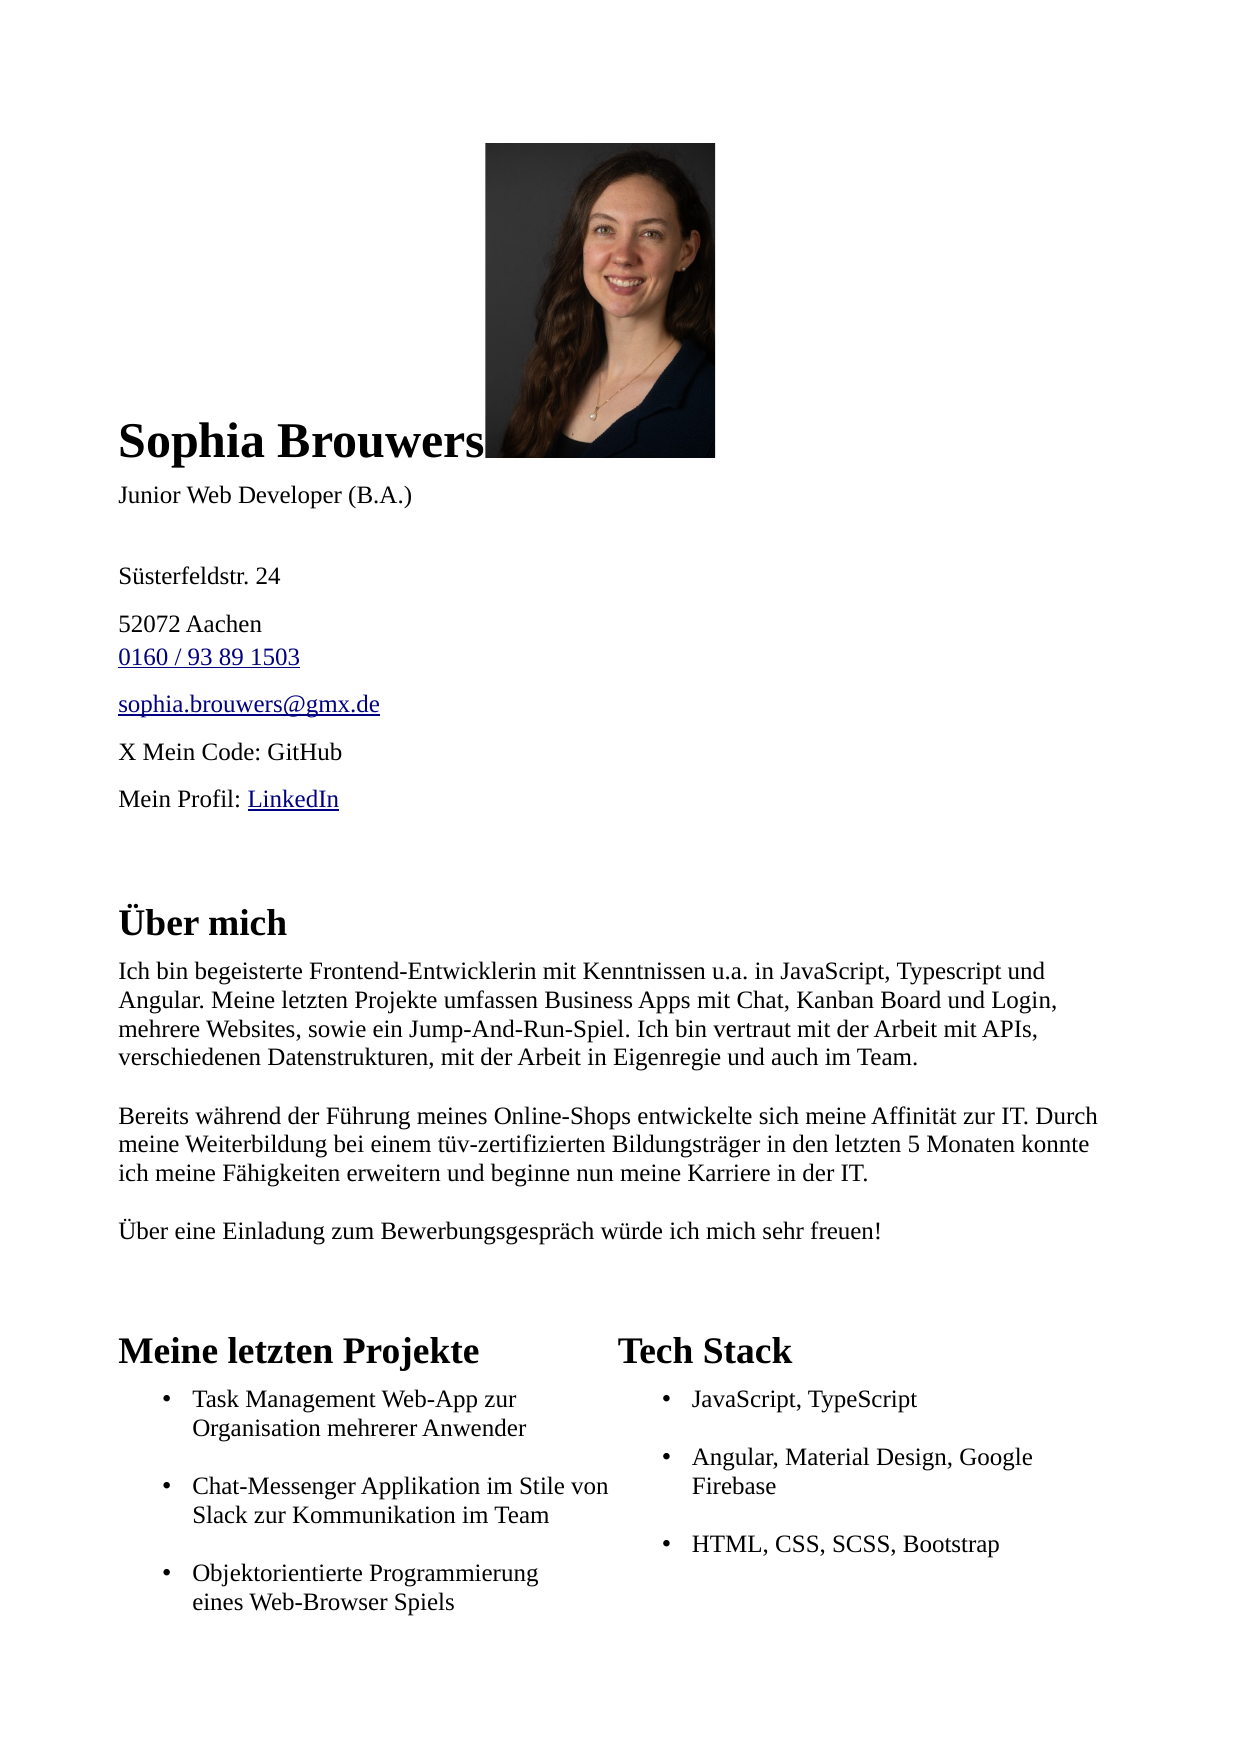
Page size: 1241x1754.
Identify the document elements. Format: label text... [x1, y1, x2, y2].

picture [485, 143, 715, 458]
table_cell JavaScript, TypeScript Angular, Material Design, Google Firebase HTML, CSS, SCSS, Bootstrap Rest-API, Git, GitHub Django-REST Framework [618, 1384, 1122, 1616]
text Mein Profil: LinkedIn [118, 784, 1122, 813]
table_cell Chat-Messenger Applikation im Stile von Slack zur Kommunikation im Team [118, 1471, 618, 1558]
text Junior Web Developer (B.A.) [118, 481, 1122, 509]
table_cell Objektorientierte Programmierung eines Web-Browser Spiels [118, 1558, 618, 1616]
table_header Ich bin begeisterte Frontend-Entwicklerin mit Kenntnissen u.a. in JavaScript, Typescript und Angular. Meine letzten Projekte umfassen Business Apps mit Chat, Kanban Board und Login, mehrere Websites, sowie ein Jump-And-Run-Spiel. Ich bin vertraut mit der Arbeit mit APIs, verschiedenen Datenstrukturen, mit der Arbeit in Eigenregie und auch im Team. Bereits während der Führung meines Online-Shops entwickelte sich meine Affinität zur IT. Durch meine Weiterbildung bei einem tüv-zertifizierten Bildungsträger in den letzten 5 Monaten konnte ich meine Fähigkeiten erweitern und beginne nun meine Karriere in der IT. Über eine Einladung zum Bewerbungsgespräch würde ich mich sehr freuen! [118, 956, 1122, 1275]
subtitle Sophia Brouwers [118, 143, 1122, 468]
table_cell Task Management Web-App zur Organisation mehrerer Anwender [118, 1384, 618, 1471]
text Süsterfeldstr. 24 [118, 528, 1122, 590]
table_header Tech Stack [618, 1308, 1122, 1384]
table_header Meine letzten Projekte [118, 1308, 618, 1384]
text X Mein Code: GitHub [118, 737, 1122, 766]
text 52072 Aachen 0160 / 93 89 1503 [118, 609, 1122, 671]
text sophia.brouwers@gmx.de [118, 689, 1122, 718]
subtitle Über mich [118, 901, 1122, 944]
